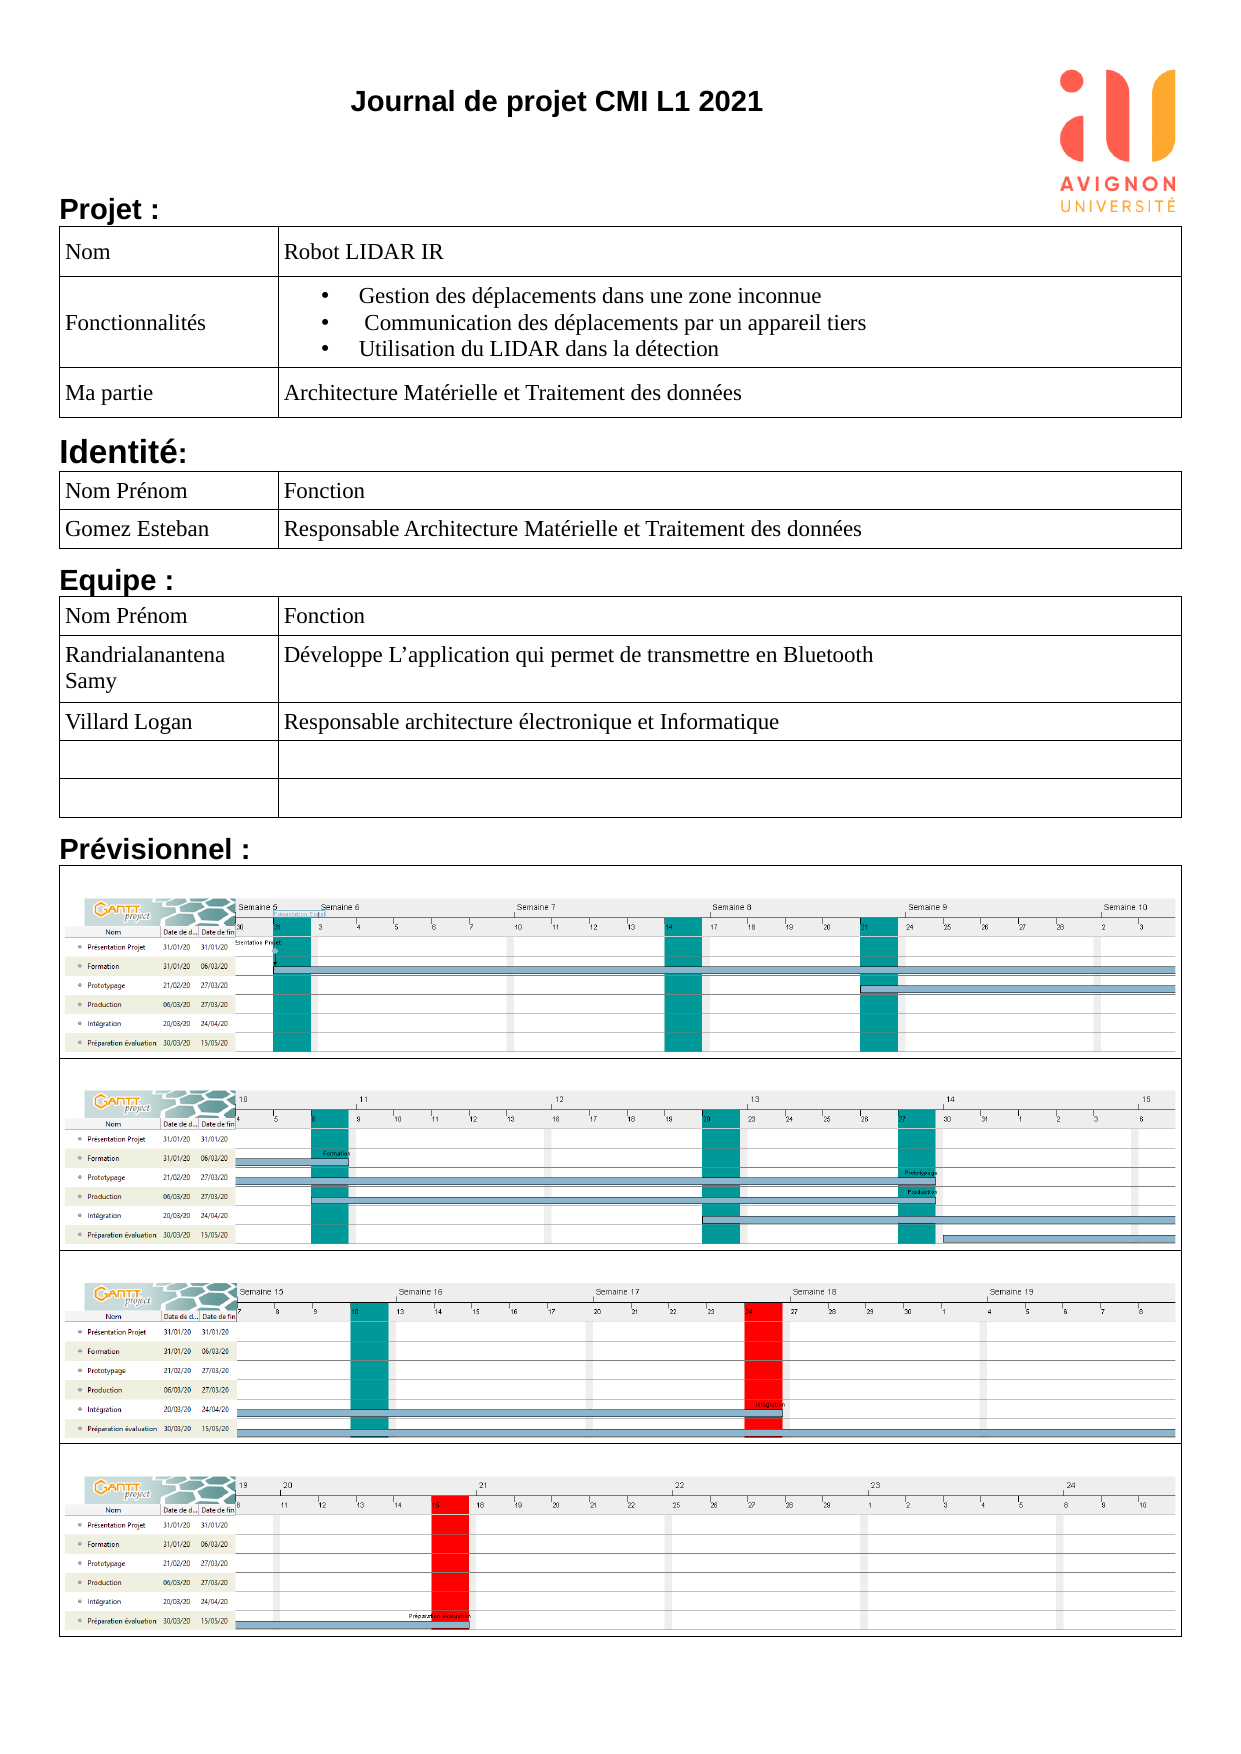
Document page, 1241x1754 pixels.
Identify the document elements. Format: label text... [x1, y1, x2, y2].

subtitle Identité: [59, 432, 1181, 471]
table_header Fonction [279, 472, 1181, 509]
table_cell Développe L’application qui permet de transmettre en Bluetooth [279, 636, 1181, 702]
table_cell Randrialanantena Samy [60, 636, 278, 702]
table_header Nom Prénom [60, 597, 278, 634]
table_cell [60, 1059, 1181, 1250]
table_header Nom [60, 227, 278, 276]
table_cell [60, 741, 278, 778]
table_cell Responsable Architecture Matérielle et Traitement des données [279, 510, 1181, 547]
table_cell [279, 779, 1181, 817]
subtitle Journal de projet CMI L1 2021 [59, 84, 1054, 118]
subtitle Equipe : [59, 563, 1181, 596]
table_cell Architecture Matérielle et Traitement des données [279, 368, 1181, 417]
table_cell [60, 1444, 1181, 1636]
table_cell [60, 779, 278, 817]
table_cell Villard Logan [60, 703, 278, 740]
table_cell Responsable architecture électronique et Informatique [279, 703, 1181, 740]
table_cell Fonctionnalités [60, 277, 278, 367]
table_cell [60, 1251, 1181, 1443]
subtitle Prévisionnel : [59, 832, 1181, 865]
subtitle Projet : [59, 192, 1181, 226]
table_header Robot LIDAR IR [279, 227, 1181, 276]
table_cell Ma partie [60, 368, 278, 417]
table_cell Gomez Esteban [60, 510, 278, 547]
table_header [60, 866, 1181, 1057]
table_cell Gestion des déplacements dans une zone inconnue Communication des déplacements par un appareil tiers Utilisation du LIDAR dans la détection [279, 277, 1181, 367]
table_header Fonction [279, 597, 1181, 634]
table_header Nom Prénom [60, 472, 278, 509]
table_cell [279, 741, 1181, 778]
